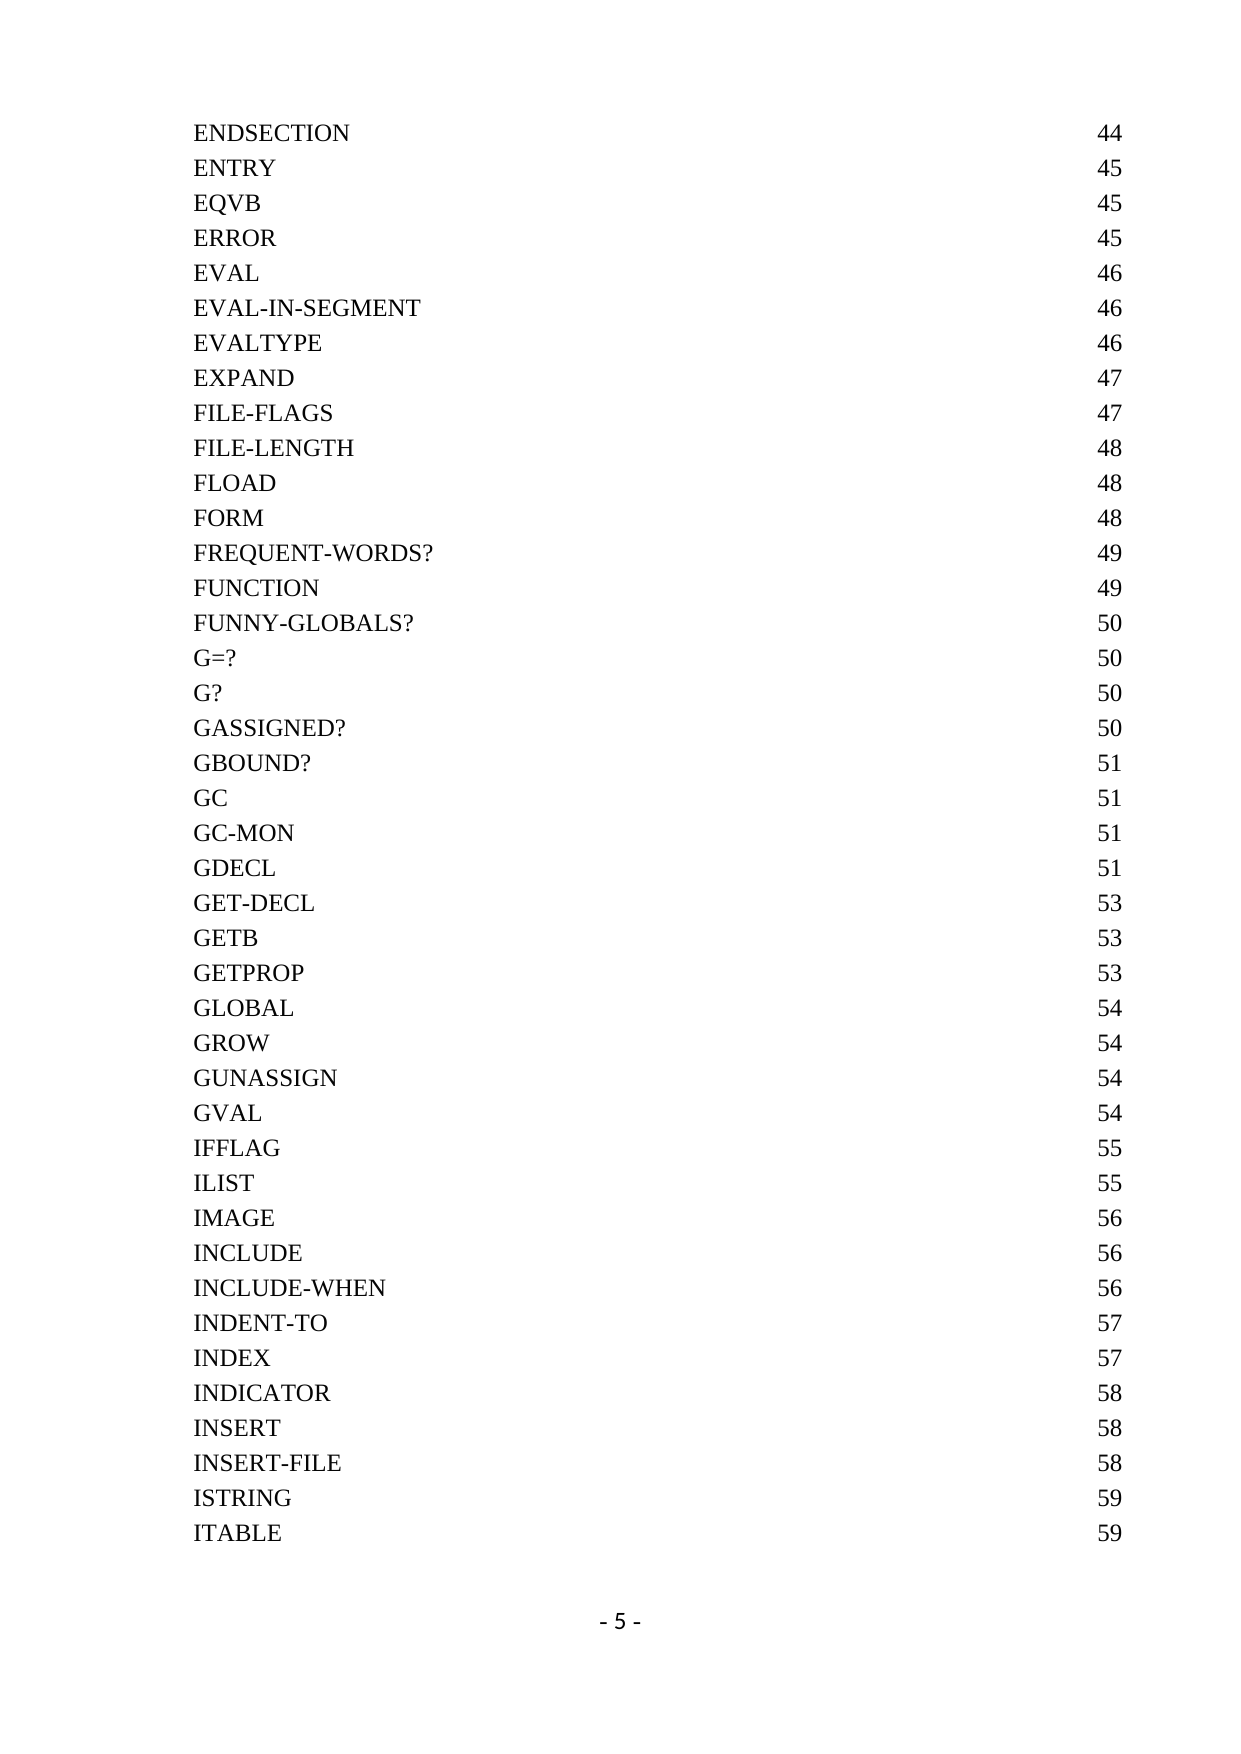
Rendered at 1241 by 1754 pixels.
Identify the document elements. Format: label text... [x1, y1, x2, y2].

text FILE-LENGTH 48 [193, 433, 1122, 462]
text EVAL 46 [193, 258, 1122, 287]
text EVALTYPE 46 [193, 328, 1122, 357]
text GET-DECL 53 [193, 888, 1122, 917]
text GBOUND? 51 [193, 748, 1122, 777]
text GUNASSIGN 54 [193, 1063, 1122, 1092]
text FORM 48 [193, 503, 1122, 532]
text GC-MON 51 [193, 818, 1122, 847]
text GDECL 51 [193, 853, 1122, 882]
text GROW 54 [193, 1028, 1122, 1057]
text FILE-FLAGS 47 [193, 398, 1122, 427]
text IFFLAG 55 [193, 1133, 1122, 1162]
text ENDSECTION 44 [193, 118, 1122, 147]
text FUNNY-GLOBALS? 50 [193, 608, 1122, 637]
text ERROR 45 [193, 223, 1122, 252]
text G=? 50 [193, 643, 1122, 672]
text FLOAD 48 [193, 468, 1122, 497]
text EXPAND 47 [193, 363, 1122, 392]
text INDICATOR 58 [193, 1378, 1122, 1407]
text FREQUENT-WORDS? 49 [193, 538, 1122, 567]
text FUNCTION 49 [193, 573, 1122, 602]
text ILIST 55 [193, 1168, 1122, 1197]
text INCLUDE 56 [193, 1238, 1122, 1267]
text G? 50 [193, 678, 1122, 707]
text IMAGE 56 [193, 1203, 1122, 1232]
text GETB 53 [193, 923, 1122, 952]
text GVAL 54 [193, 1098, 1122, 1127]
text EQVB 45 [193, 188, 1122, 217]
text INCLUDE-WHEN 56 [193, 1273, 1122, 1302]
text ENTRY 45 [193, 153, 1122, 182]
text INSERT-FILE 58 [193, 1448, 1122, 1477]
text INDENT-TO 57 [193, 1308, 1122, 1337]
text GC 51 [193, 783, 1122, 812]
text EVAL-IN-SEGMENT 46 [193, 293, 1122, 322]
text INSERT 58 [193, 1413, 1122, 1442]
text GASSIGNED? 50 [193, 713, 1122, 742]
text GETPROP 53 [193, 958, 1122, 987]
text ISTRING 59 [193, 1483, 1122, 1512]
text GLOBAL 54 [193, 993, 1122, 1022]
text ITABLE 59 [193, 1518, 1122, 1547]
text INDEX 57 [193, 1343, 1122, 1372]
